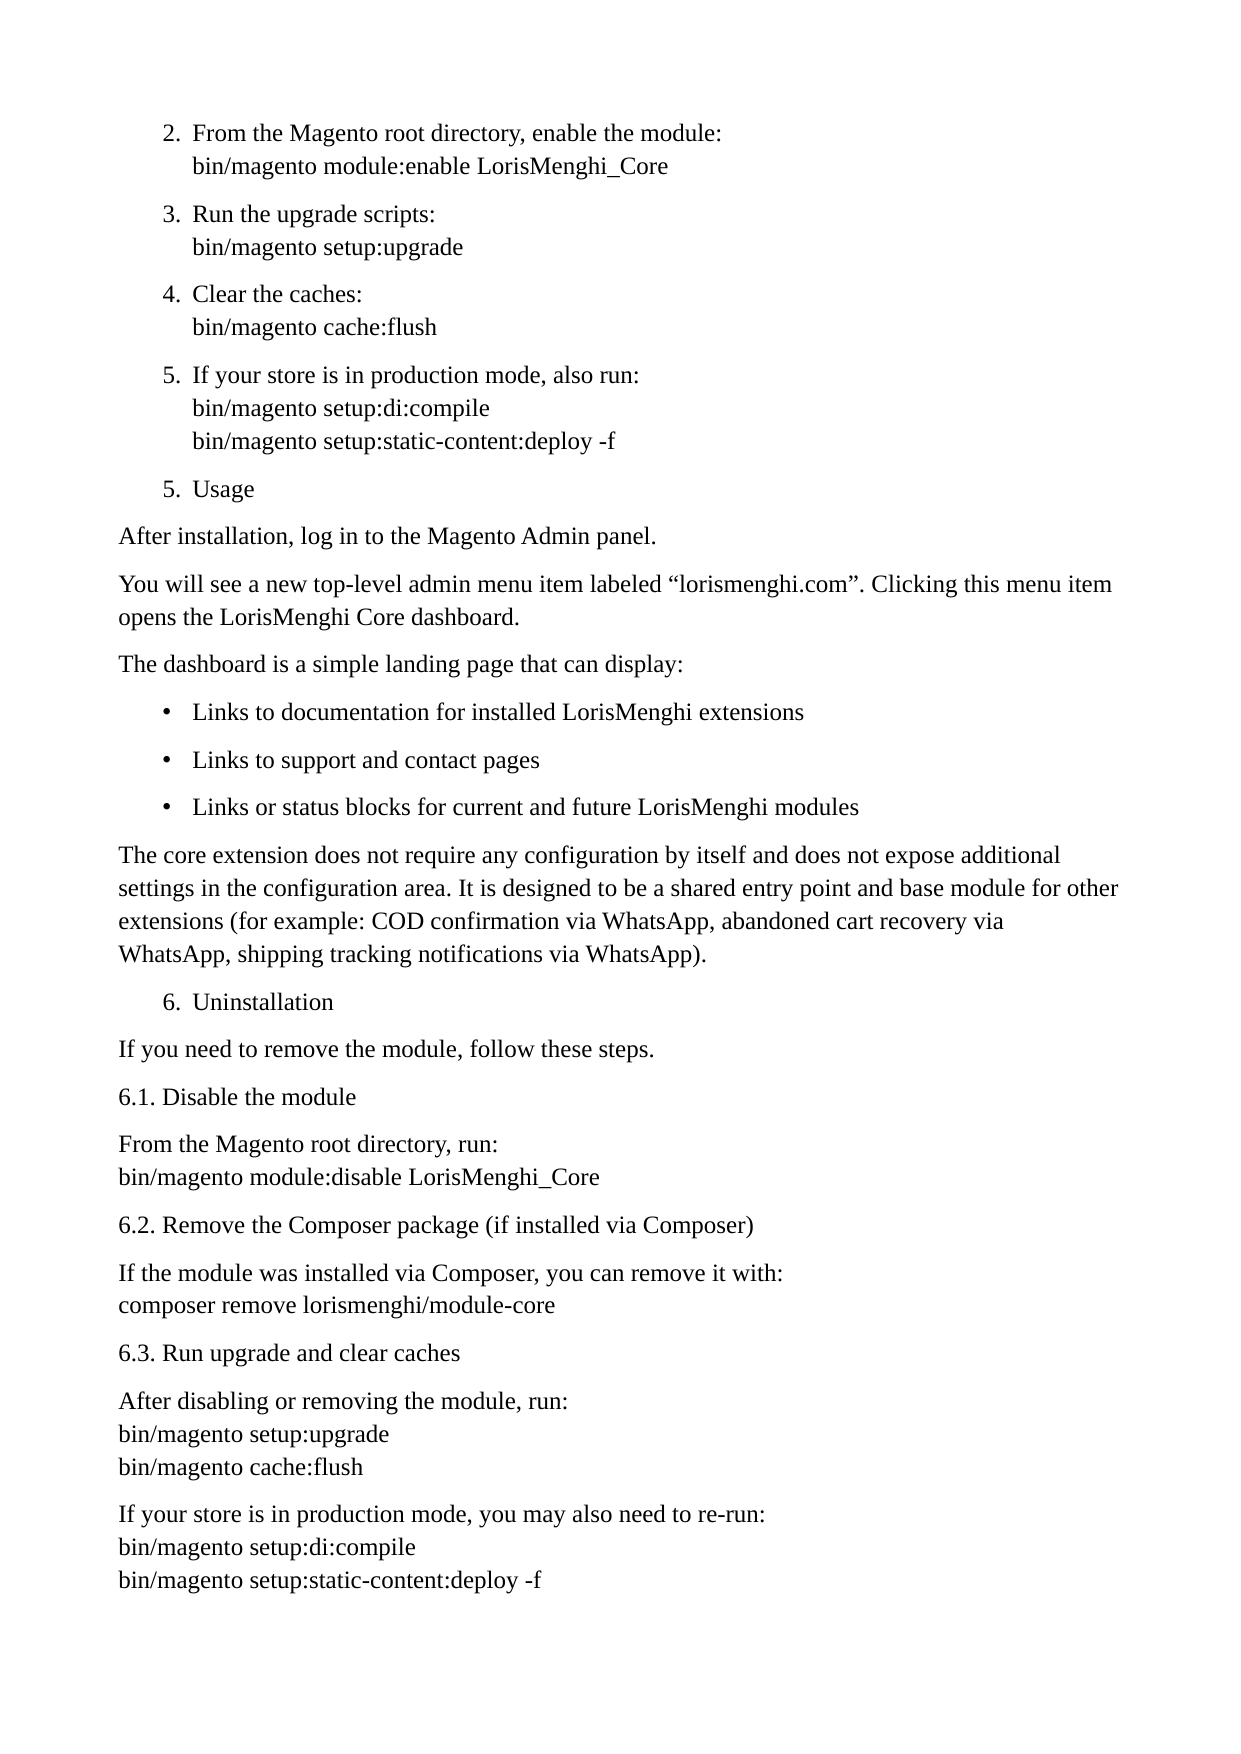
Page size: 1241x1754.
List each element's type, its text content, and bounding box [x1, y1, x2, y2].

list Uninstallation [162, 987, 1122, 1015]
text You will see a new top-level admin menu item labeled “lorismenghi.com”. Clicking this menu item opens the LorisMenghi Core dashboard. [118, 569, 1122, 631]
list If your store is in production mode, also run: bin/magento setup:di:compile bin/magento setup:static-content:deploy -f [162, 360, 1122, 455]
text If you need to remove the module, follow these steps. [118, 1034, 1122, 1063]
text If your store is in production mode, you may also need to re-run: bin/magento setup:di:compile bin/magento setup:static-content:deploy -f [118, 1499, 1122, 1594]
text 6.1. Disable the module [118, 1082, 1122, 1111]
text 6.3. Run upgrade and clear caches [118, 1338, 1122, 1367]
list Clear the caches: bin/magento cache:flush [162, 279, 1122, 341]
list Usage [162, 474, 1122, 502]
text After disabling or removing the module, run: bin/magento setup:upgrade bin/magento cache:flush [118, 1386, 1122, 1481]
text After installation, log in to the Magento Admin panel. [118, 521, 1122, 550]
text The dashboard is a simple landing page that can display: [118, 649, 1122, 678]
list Run the upgrade scripts: bin/magento setup:upgrade [162, 199, 1122, 261]
text The core extension does not require any configuration by itself and does not expose additional settings in the configuration area. It is designed to be a shared entry point and base module for other extensions (for example: COD confirmation via WhatsApp, abandoned cart recovery via WhatsApp, shipping tracking notifications via WhatsApp). [118, 840, 1122, 968]
list Links to documentation for installed LorisMenghi extensions [162, 697, 1122, 726]
list Links to support and contact pages [162, 745, 1122, 773]
text From the Magento root directory, run: bin/magento module:disable LorisMenghi_Core [118, 1129, 1122, 1191]
list Links or status blocks for current and future LorisMenghi modules [162, 792, 1122, 821]
text 6.2. Remove the Composer package (if installed via Composer) [118, 1210, 1122, 1239]
list From the Magento root directory, enable the module: bin/magento module:enable LorisMenghi_Core [162, 118, 1122, 180]
text If the module was installed via Composer, you can remove it with: composer remove lorismenghi/module-core [118, 1258, 1122, 1319]
